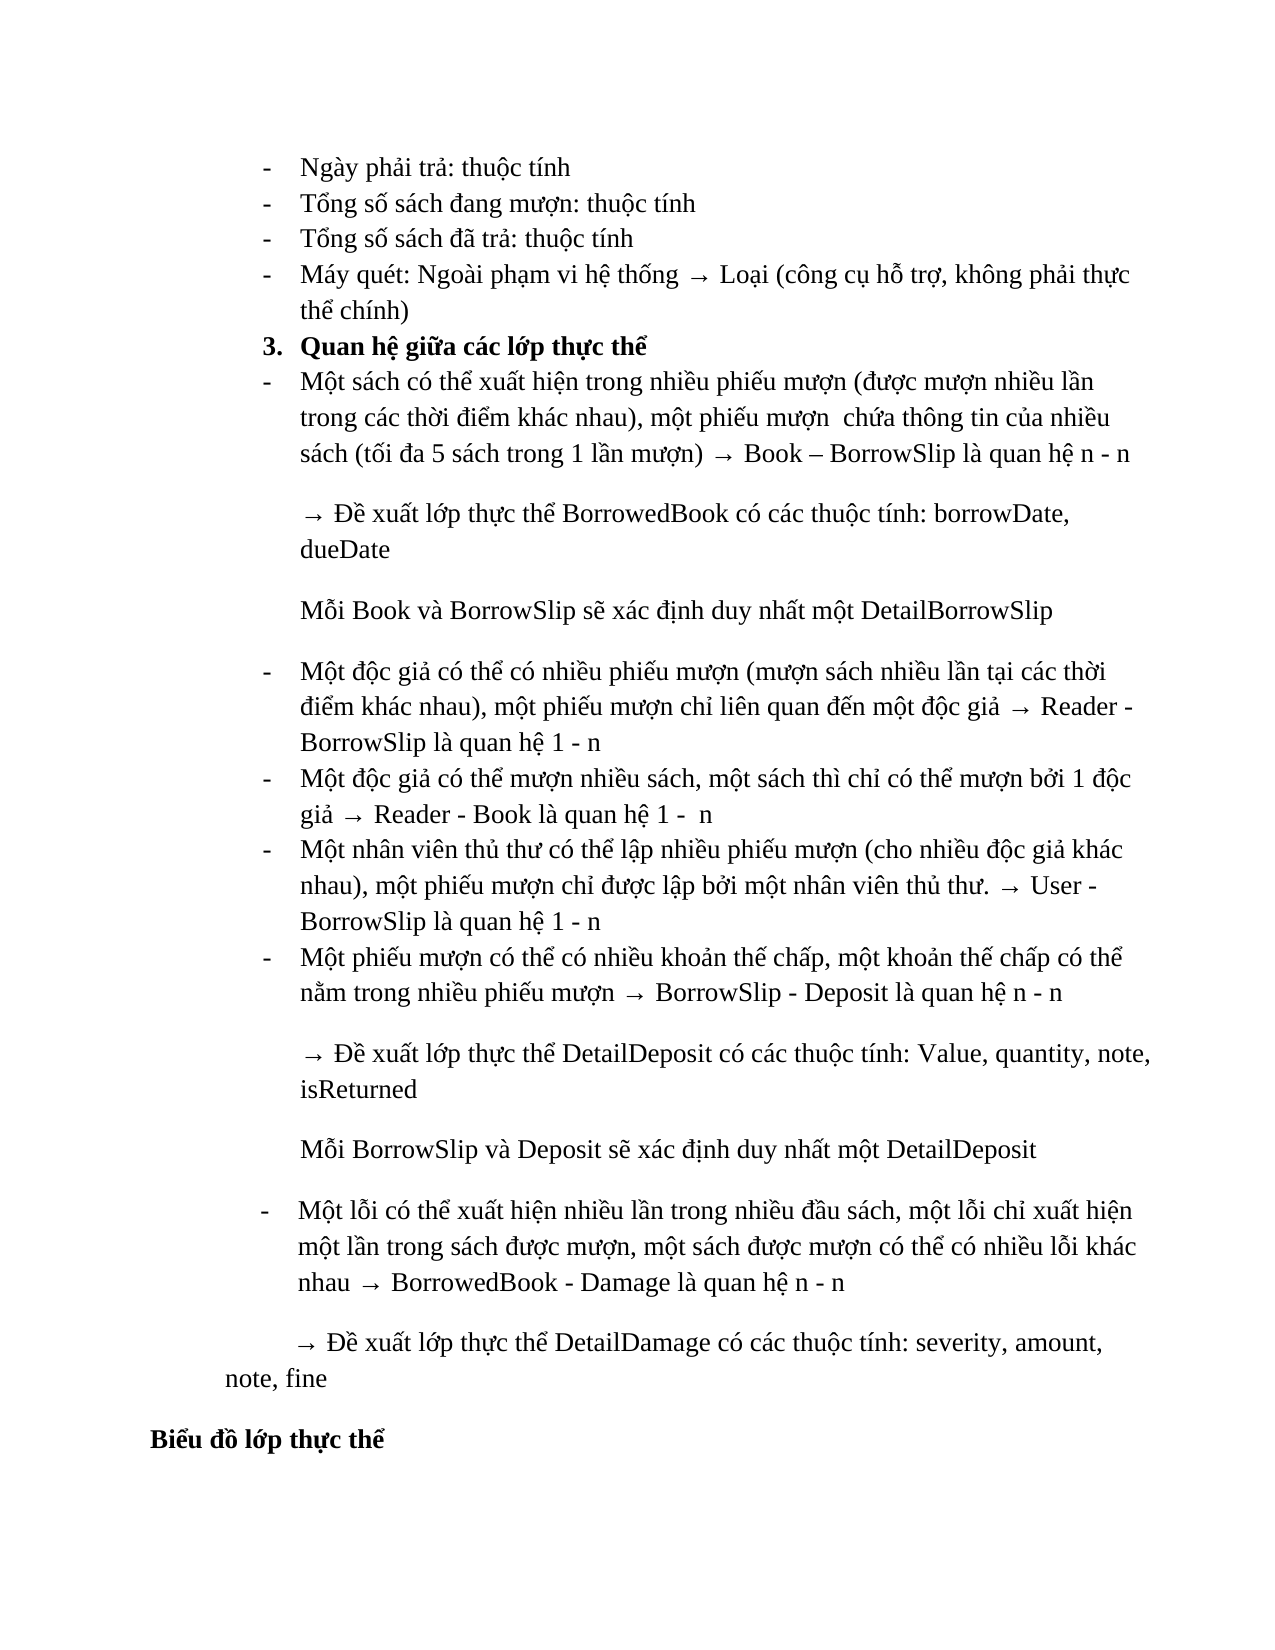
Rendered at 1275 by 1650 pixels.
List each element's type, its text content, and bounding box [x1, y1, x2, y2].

list Tổng số sách đã trả: thuộc tính [262, 222, 1154, 254]
list Quan hệ giữa các lớp thực thể [262, 330, 1154, 361]
text → Đề xuất lớp thực thể DetailDeposit có các thuộc tính: Value, quantity, note, isReturned [300, 1037, 1154, 1104]
list Một độc giả có thể có nhiều phiếu mượn (mượn sách nhiều lần tại các thời điểm khác nhau), một phiếu mượn chỉ liên quan đến một độc giả → Reader - BorrowSlip là quan hệ 1 - n [262, 655, 1154, 757]
list Một độc giả có thể mượn nhiều sách, một sách thì chỉ có thể mượn bởi 1 độc giả → Reader - Book là quan hệ 1 - n [262, 762, 1154, 829]
list Một lỗi có thể xuất hiện nhiều lần trong nhiều đầu sách, một lỗi chỉ xuất hiện một lần trong sách được mượn, một sách được mượn có thể có nhiều lỗi khác nhau → BorrowedBook - Damage là quan hệ n - n [260, 1194, 1154, 1297]
list Ngày phải trả: thuộc tính [262, 151, 1154, 182]
text Mỗi BorrowSlip và Deposit sẽ xác định duy nhất một DetailDeposit [300, 1133, 1154, 1165]
text Biểu đồ lớp thực thể [150, 1423, 1154, 1454]
text → Đề xuất lớp thực thể BorrowedBook có các thuộc tính: borrowDate, dueDate [300, 498, 1154, 564]
text → Đề xuất lớp thực thể DetailDamage có các thuộc tính: severity, amount, note, fine [225, 1326, 1154, 1393]
list Một nhân viên thủ thư có thể lập nhiều phiếu mượn (cho nhiều độc giả khác nhau), một phiếu mượn chỉ được lập bởi một nhân viên thủ thư. → User - BorrowSlip là quan hệ 1 - n [262, 833, 1154, 936]
text Mỗi Book và BorrowSlip sẽ xác định duy nhất một DetailBorrowSlip [300, 594, 1154, 625]
list Một sách có thể xuất hiện trong nhiều phiếu mượn (được mượn nhiều lần trong các thời điểm khác nhau), một phiếu mượn chứa thông tin của nhiều sách (tối đa 5 sách trong 1 lần mượn) → Book – BorrowSlip là quan hệ n - n [262, 365, 1154, 468]
list Một phiếu mượn có thể có nhiều khoản thế chấp, một khoản thế chấp có thể nằm trong nhiều phiếu mượn → BorrowSlip - Deposit là quan hệ n - n [262, 941, 1154, 1007]
list Máy quét: Ngoài phạm vi hệ thống → Loại (công cụ hỗ trợ, không phải thực thể chính) [262, 258, 1154, 325]
list Tổng số sách đang mượn: thuộc tính [262, 187, 1154, 218]
